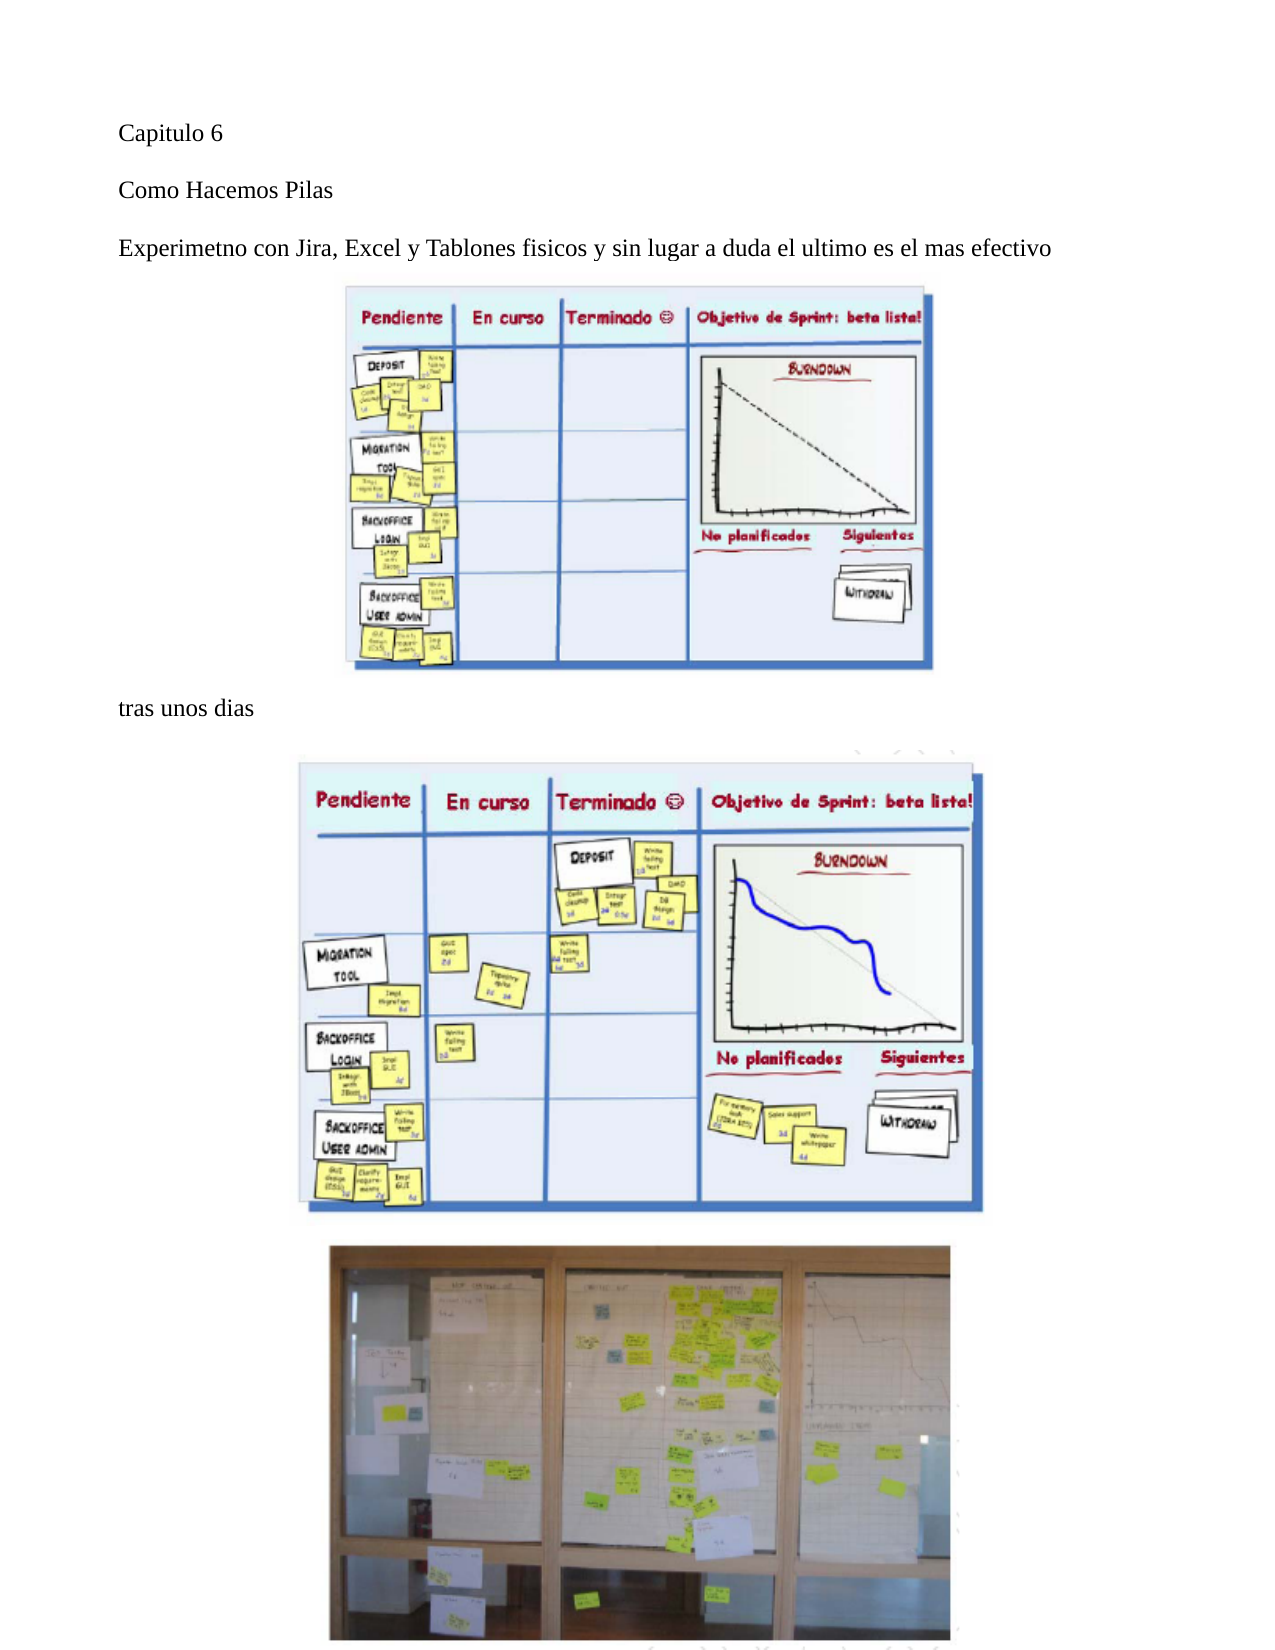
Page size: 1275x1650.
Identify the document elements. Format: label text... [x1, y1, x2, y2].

text Como Hacemos Pilas [118, 176, 1157, 204]
picture [333, 261, 942, 678]
text Experimetno con Jira, Excel y Tablones fisicos y sin lugar a duda el ultimo es el mas efectivo [118, 233, 1157, 262]
text Capitulo 6 [118, 118, 1157, 147]
picture [282, 750, 993, 1650]
text tras unos dias [118, 693, 1157, 722]
